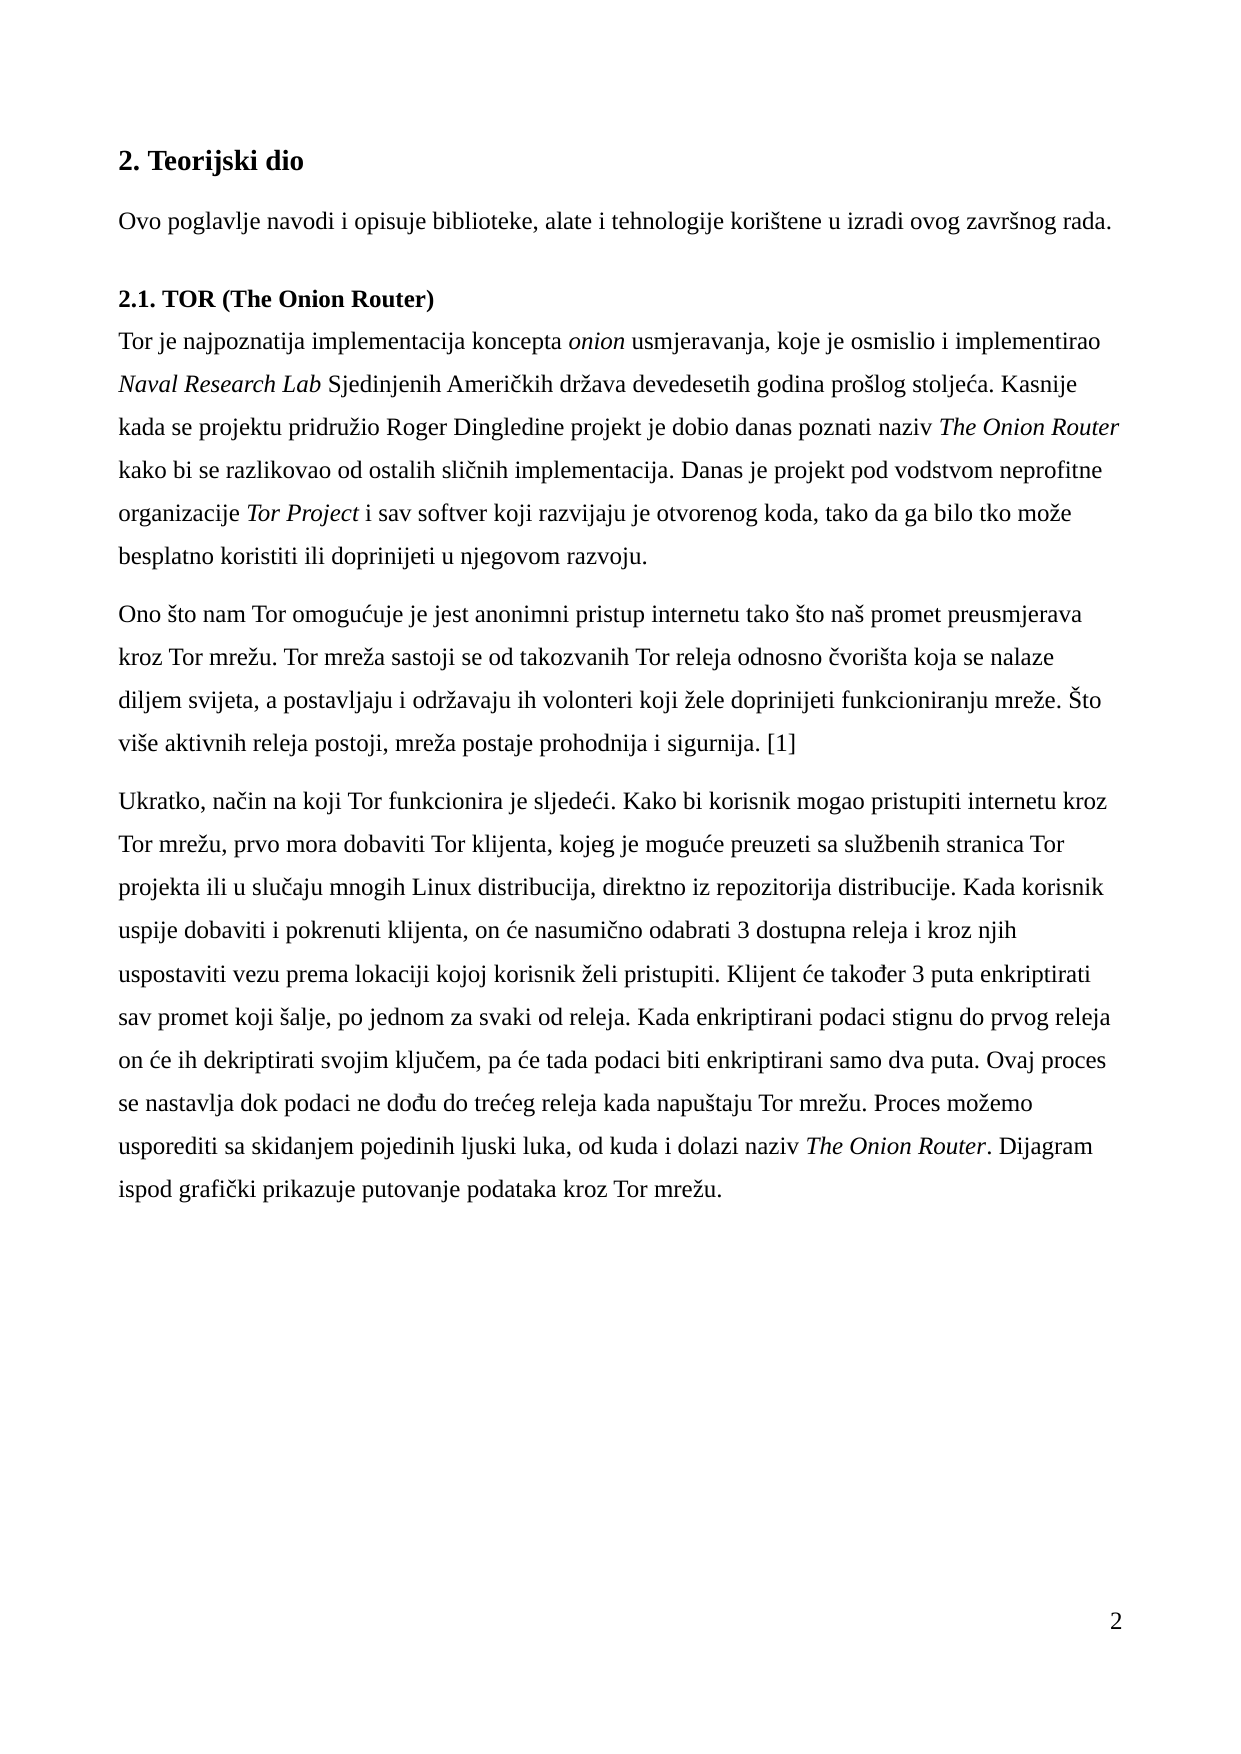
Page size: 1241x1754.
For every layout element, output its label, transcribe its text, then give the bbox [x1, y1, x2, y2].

text Ono što nam Tor omogućuje je jest anonimni pristup internetu tako što naš promet preusmjerava kroz Tor mrežu. Tor mreža sastoji se od takozvanih Tor releja odnosno čvorišta koja se nalaze diljem svijeta, a postavljaju i održavaju ih volonteri koji žele doprinijeti funkcioniranju mreže. Što više aktivnih releja postoji, mreža postaje prohodnija i sigurnija. [1] [118, 599, 1122, 757]
text Ovo poglavlje navodi i opisuje biblioteke, alate i tehnologije korištene u izradi ovog završnog rada. [118, 206, 1122, 235]
subtitle TOR (The Onion Router) [118, 284, 1122, 313]
text Ukratko, način na koji Tor funkcionira je sljedeći. Kako bi korisnik mogao pristupiti internetu kroz Tor mrežu, prvo mora dobaviti Tor klijenta, kojeg je moguće preuzeti sa službenih stranica Tor projekta ili u slučaju mnogih Linux distribucija, direktno iz repozitorija distribucije. Kada korisnik uspije dobaviti i pokrenuti klijenta, on će nasumično odabrati 3 dostupna releja i kroz njih uspostaviti vezu prema lokaciji kojoj korisnik želi pristupiti. Klijent će također 3 puta enkriptirati sav promet koji šalje, po jednom za svaki od releja. Kada enkriptirani podaci stignu do prvog releja on će ih dekriptirati svojim ključem, pa će tada podaci biti enkriptirani samo dva puta. Ovaj proces se nastavlja dok podaci ne dođu do trećeg releja kada napuštaju Tor mrežu. Proces možemo usporediti sa skidanjem pojedinih ljuski luka, od kuda i dolazi naziv The Onion Router. Dijagram ispod grafički prikazuje putovanje podataka kroz Tor mrežu. [118, 786, 1122, 1203]
text Tor je najpoznatija implementacija koncepta onion usmjeravanja, koje je osmislio i implementirao Naval Research Lab Sjedinjenih Američkih država devedesetih godina prošlog stoljeća. Kasnije kada se projektu pridružio Roger Dingledine projekt je dobio danas poznati naziv The Onion Router kako bi se razlikovao od ostalih sličnih implementacija. Danas je projekt pod vodstvom neprofitne organizacije Tor Project i sav softver koji razvijaju je otvorenog koda, tako da ga bilo tko može besplatno koristiti ili doprinijeti u njegovom razvoju. [118, 326, 1122, 570]
subtitle Teorijski dio [118, 143, 1122, 177]
